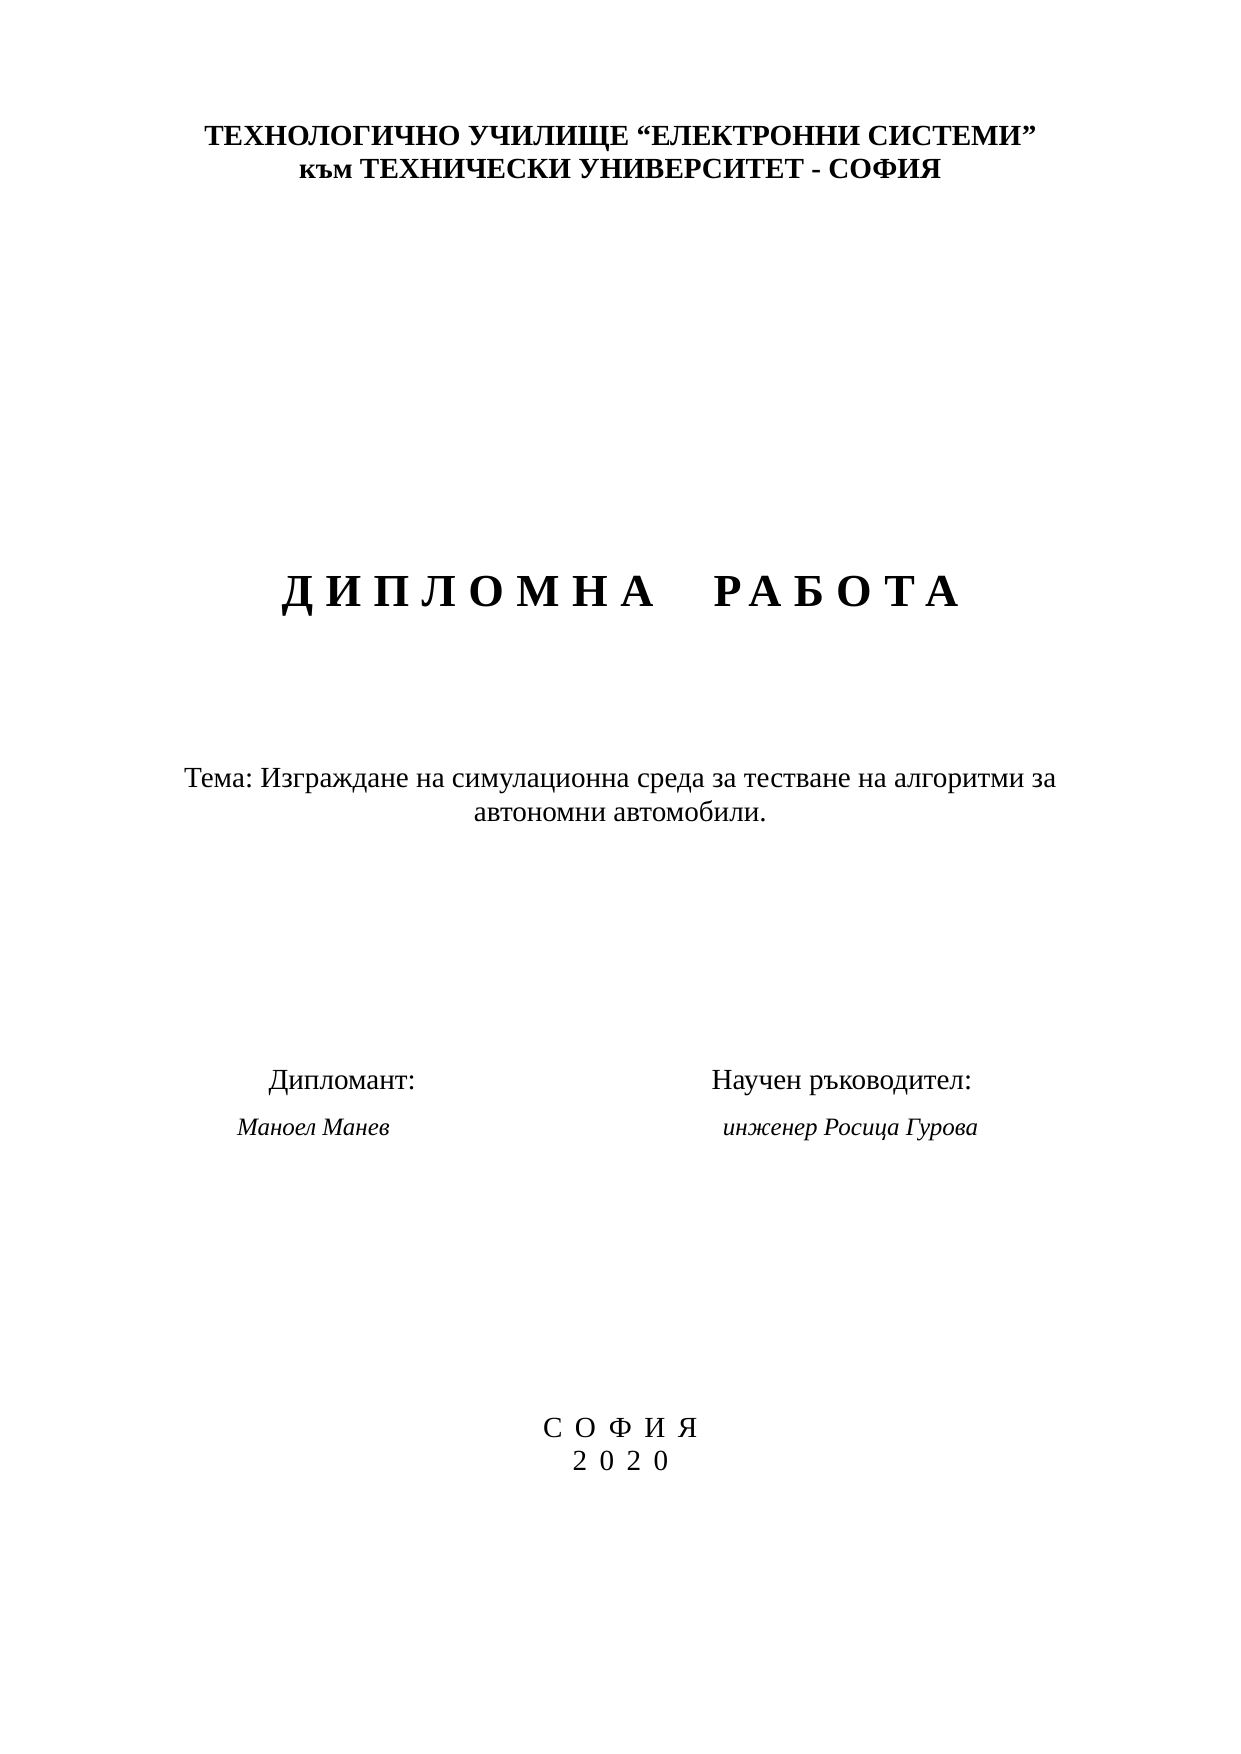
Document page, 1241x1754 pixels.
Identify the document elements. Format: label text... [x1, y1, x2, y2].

text ДИПЛОМНА РАБОТА [118, 564, 1122, 616]
text Тема: Изграждане на симулационна среда за тестване на алгоритми за автономни автомобили. [118, 760, 1122, 827]
text 2020 [118, 1443, 1122, 1477]
text СОФИЯ [118, 1410, 1122, 1443]
text ТЕХНОЛОГИЧНО УЧИЛИЩЕ “ЕЛЕКТРОННИ СИСТЕМИ” [118, 118, 1122, 152]
text Дипломант: Научен ръководител: [118, 1062, 1122, 1096]
text Маноел Манев инженер Росица Гурова [118, 1108, 1122, 1142]
text към ТЕХНИЧЕСКИ УНИВЕРСИТЕТ - СОФИЯ [118, 152, 1122, 185]
